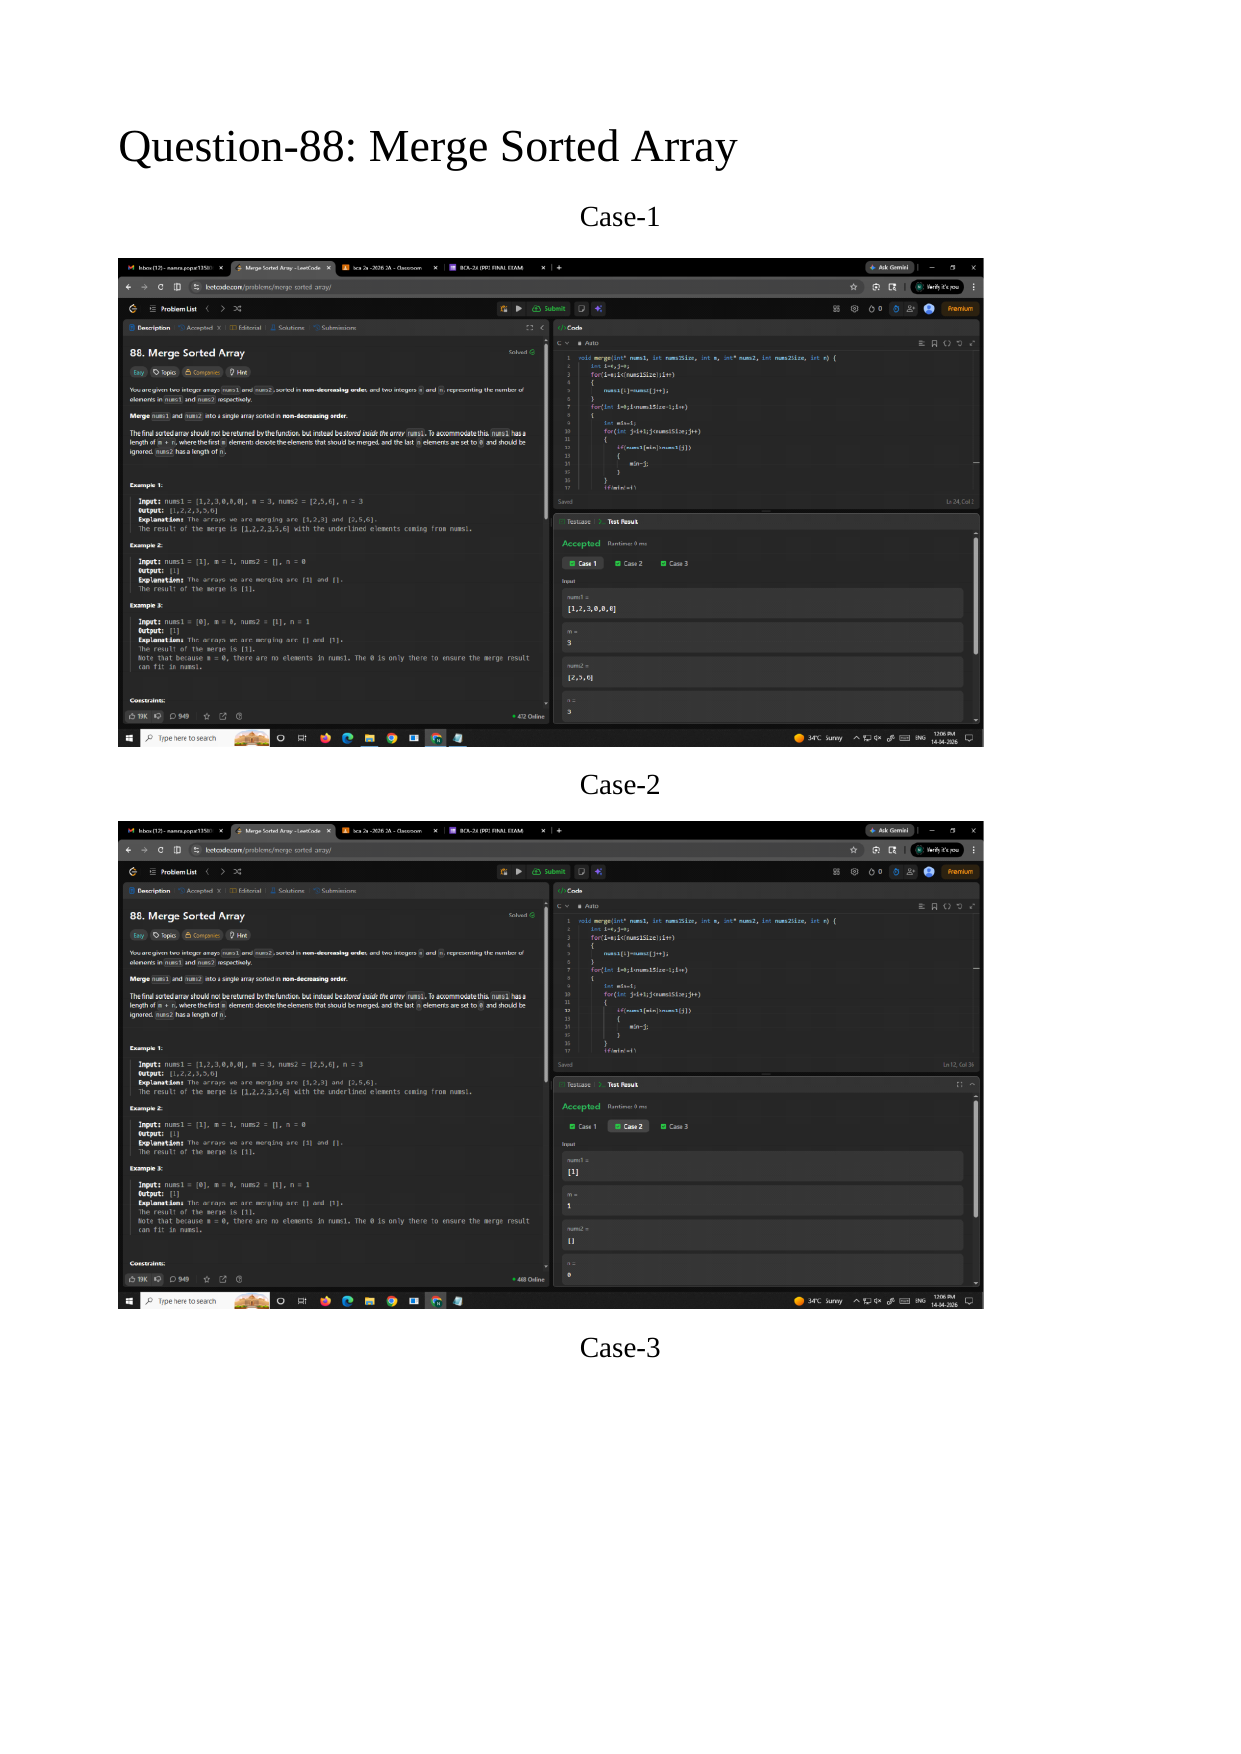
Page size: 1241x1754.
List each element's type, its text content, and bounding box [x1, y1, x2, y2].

text Case-3 [118, 1330, 1122, 1363]
text Case-2 [118, 767, 1122, 801]
text Case-1 [118, 199, 1122, 233]
text Question-88: Merge Sorted Array [118, 118, 1122, 171]
